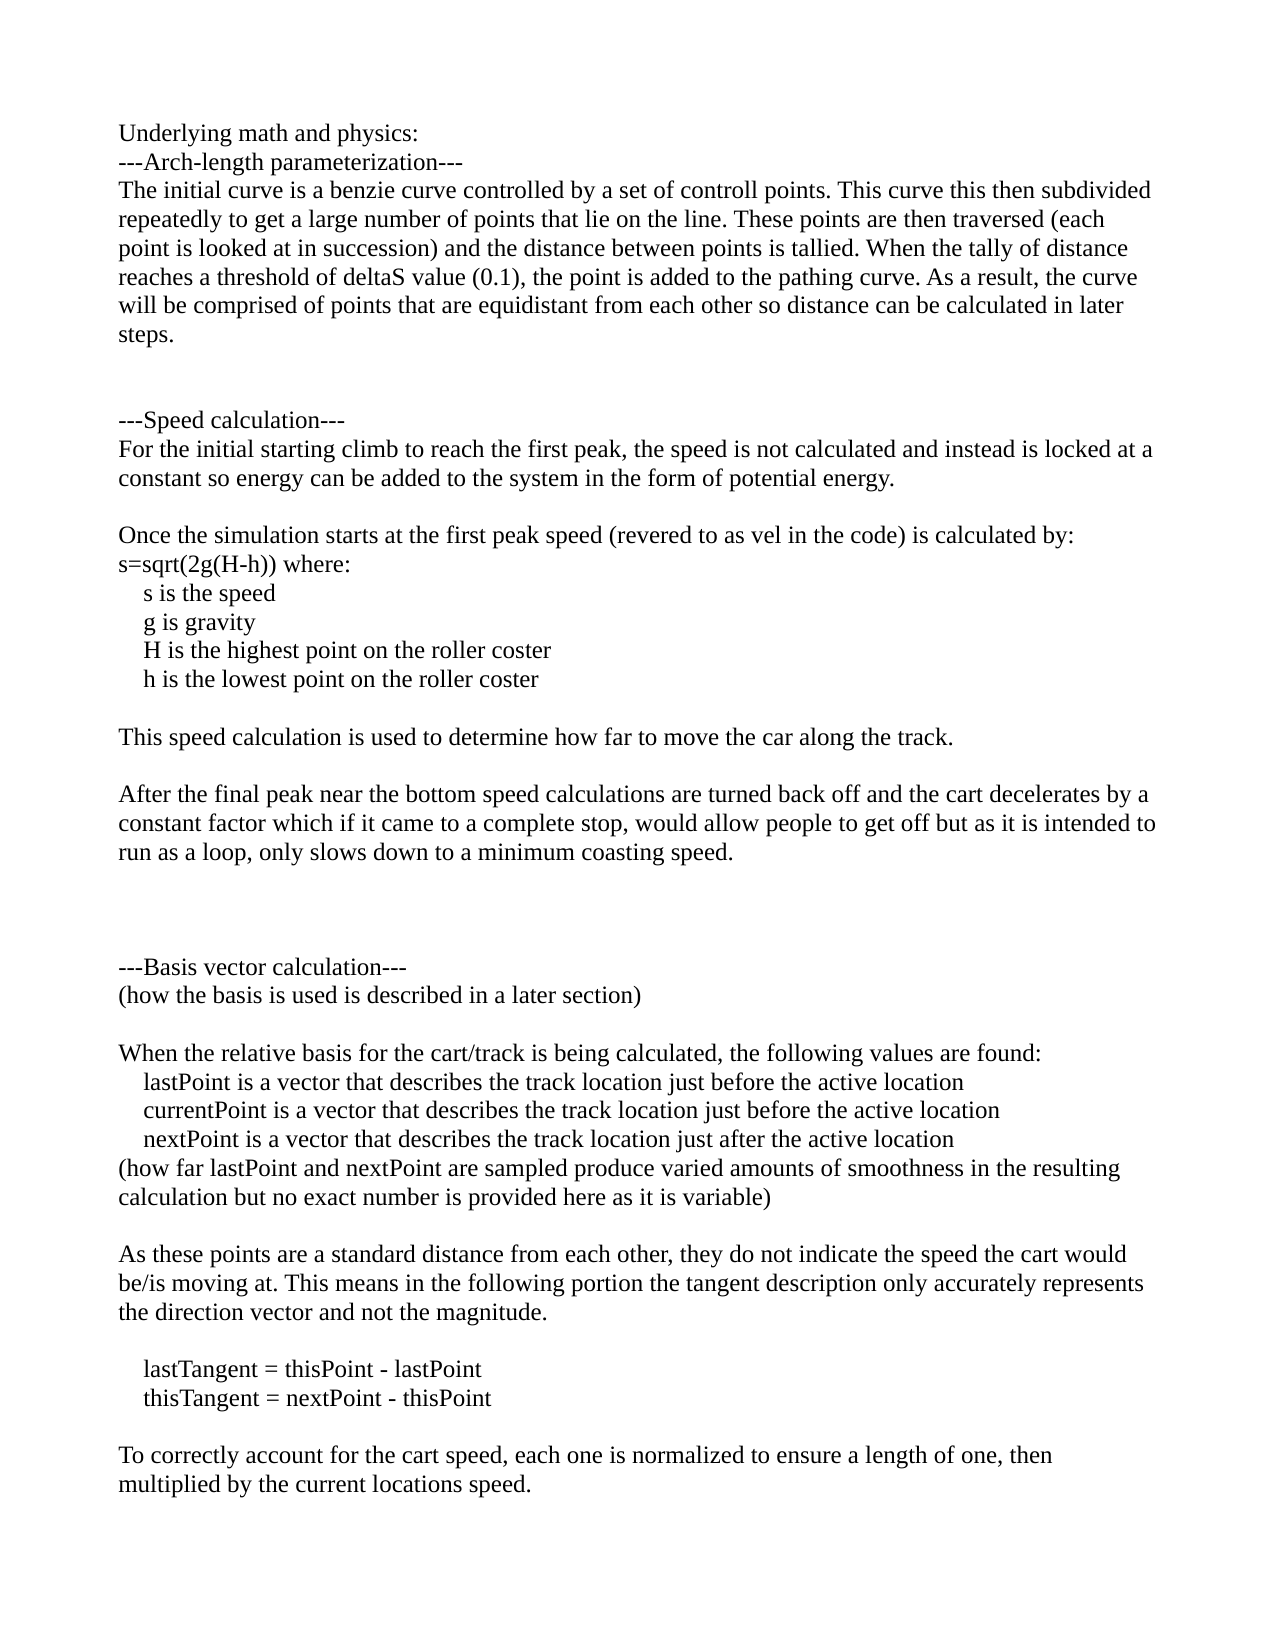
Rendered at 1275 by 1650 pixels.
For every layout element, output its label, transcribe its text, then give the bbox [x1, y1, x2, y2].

text lastTangent = thisPoint - lastPoint [118, 1354, 1157, 1383]
text ---Basis vector calculation--- [118, 952, 1157, 981]
text (how the basis is used is described in a later section) [118, 981, 1157, 1009]
text To correctly account for the cart speed, each one is normalized to ensure a length of one, then multiplied by the current locations speed. [118, 1441, 1157, 1498]
text lastPoint is a vector that describes the track location just before the active location [118, 1067, 1157, 1096]
text h is the lowest point on the roller coster [118, 664, 1157, 693]
text ---Speed calculation--- [118, 406, 1157, 434]
text After the final peak near the bottom speed calculations are turned back off and the cart decelerates by a constant factor which if it came to a complete stop, would allow people to get off but as it is intended to run as a loop, only slows down to a minimum coasting speed. [118, 779, 1157, 866]
text H is the highest point on the roller coster [118, 636, 1157, 664]
text nextPoint is a vector that describes the track location just after the active location [118, 1124, 1157, 1153]
text As these points are a standard distance from each other, they do not indicate the speed the cart would be/is moving at. This means in the following portion the tangent description only accurately represents the direction vector and not the magnitude. [118, 1239, 1157, 1326]
text currentPoint is a vector that describes the track location just before the active location [118, 1096, 1157, 1124]
text (how far lastPoint and nextPoint are sampled produce varied amounts of smoothness in the resulting calculation but no exact number is provided here as it is variable) [118, 1153, 1157, 1211]
text Once the simulation starts at the first peak speed (revered to as vel in the code) is calculated by: s=sqrt(2g(H-h)) where: [118, 521, 1157, 578]
text thisTangent = nextPoint - thisPoint [118, 1383, 1157, 1412]
text When the relative basis for the cart/track is being calculated, the following values are found: [118, 1038, 1157, 1067]
text Underlying math and physics: [118, 118, 1157, 147]
text s is the speed [118, 578, 1157, 607]
text ---Arch-length parameterization--- [118, 147, 1157, 176]
text For the initial starting climb to reach the first peak, the speed is not calculated and instead is locked at a constant so energy can be added to the system in the form of potential energy. [118, 434, 1157, 492]
text g is gravity [118, 607, 1157, 636]
text This speed calculation is used to determine how far to move the car along the track. [118, 722, 1157, 751]
text The initial curve is a benzie curve controlled by a set of controll points. This curve this then subdivided repeatedly to get a large number of points that lie on the line. These points are then traversed (each point is looked at in succession) and the distance between points is tallied. When the tally of distance reaches a threshold of deltaS value (0.1), the point is added to the pathing curve. As a result, the curve will be comprised of points that are equidistant from each other so distance can be calculated in later steps. [118, 176, 1157, 348]
